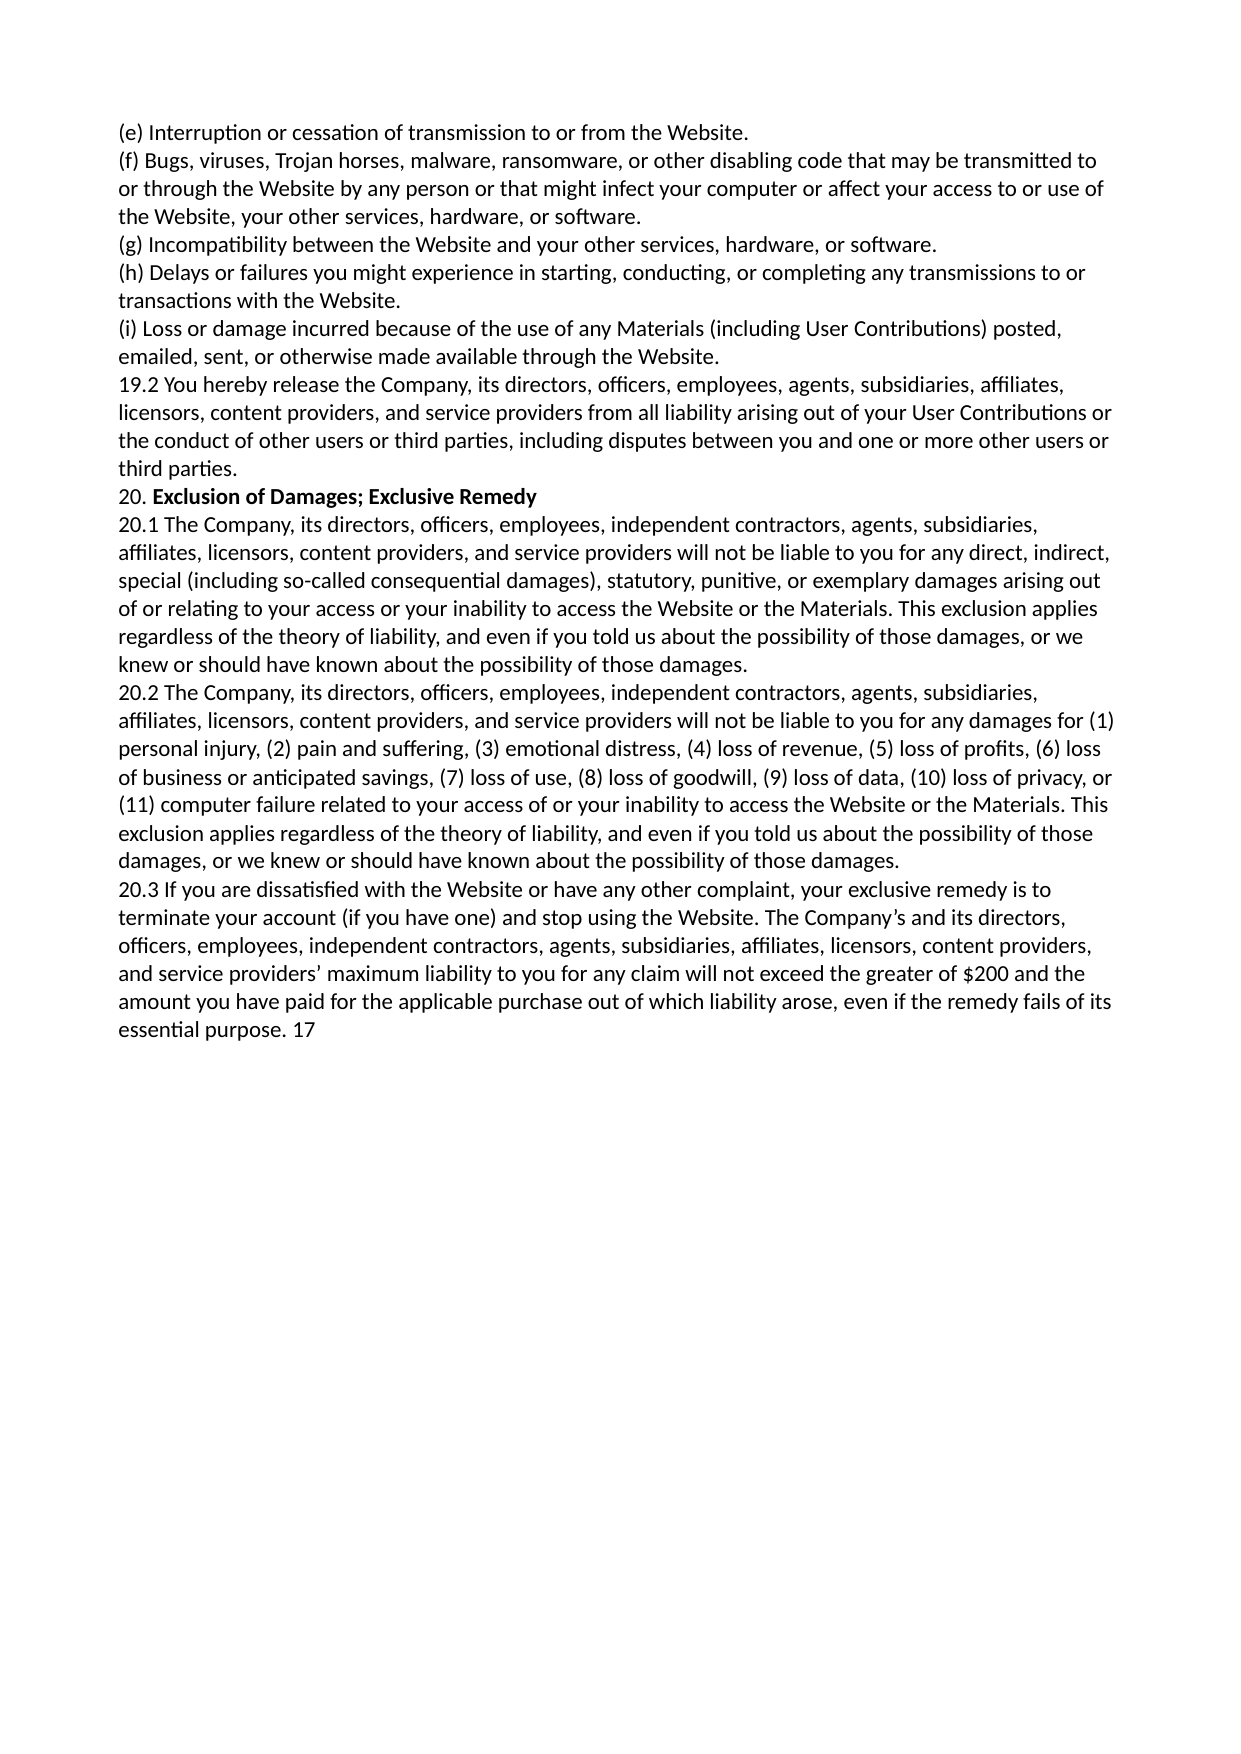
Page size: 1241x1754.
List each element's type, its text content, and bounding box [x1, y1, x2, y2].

text (f) Bugs, viruses, Trojan horses, malware, ransomware, or other disabling code that may be transmitted to or through the Website by any person or that might infect your computer or affect your access to or use of the Website, your other services, hardware, or software. [118, 146, 1122, 230]
text 20. Exclusion of Damages; Exclusive Remedy [118, 482, 1122, 510]
text (i) Loss or damage incurred because of the use of any Materials (including User Contributions) posted, emailed, sent, or otherwise made available through the Website. [118, 314, 1122, 370]
text 20.1 The Company, its directors, officers, employees, independent contractors, agents, subsidiaries, affiliates, licensors, content providers, and service providers will not be liable to you for any direct, indirect, special (including so-called consequential damages), statutory, punitive, or exemplary damages arising out of or relating to your access or your inability to access the Website or the Materials. This exclusion applies regardless of the theory of liability, and even if you told us about the possibility of those damages, or we knew or should have known about the possibility of those damages. [118, 510, 1122, 678]
text (g) Incompatibility between the Website and your other services, hardware, or software. [118, 230, 1122, 258]
text 19.2 You hereby release the Company, its directors, officers, employees, agents, subsidiaries, affiliates, licensors, content providers, and service providers from all liability arising out of your User Contributions or the conduct of other users or third parties, including disputes between you and one or more other users or third parties. [118, 370, 1122, 482]
text 20.3 If you are dissatisfied with the Website or have any other complaint, your exclusive remedy is to terminate your account (if you have one) and stop using the Website. The Company’s and its directors, officers, employees, independent contractors, agents, subsidiaries, affiliates, licensors, content providers, and service providers’ maximum liability to you for any claim will not exceed the greater of $200 and the amount you have paid for the applicable purchase out of which liability arose, even if the remedy fails of its essential purpose. 17 [118, 875, 1122, 1043]
text 20.2 The Company, its directors, officers, employees, independent contractors, agents, subsidiaries, affiliates, licensors, content providers, and service providers will not be liable to you for any damages for (1) personal injury, (2) pain and suffering, (3) emotional distress, (4) loss of revenue, (5) loss of profits, (6) loss of business or anticipated savings, (7) loss of use, (8) loss of goodwill, (9) loss of data, (10) loss of privacy, or (11) computer failure related to your access of or your inability to access the Website or the Materials. This exclusion applies regardless of the theory of liability, and even if you told us about the possibility of those damages, or we knew or should have known about the possibility of those damages. [118, 678, 1122, 875]
text (h) Delays or failures you might experience in starting, conducting, or completing any transmissions to or transactions with the Website. [118, 258, 1122, 314]
text (e) Interruption or cessation of transmission to or from the Website. [118, 118, 1122, 146]
